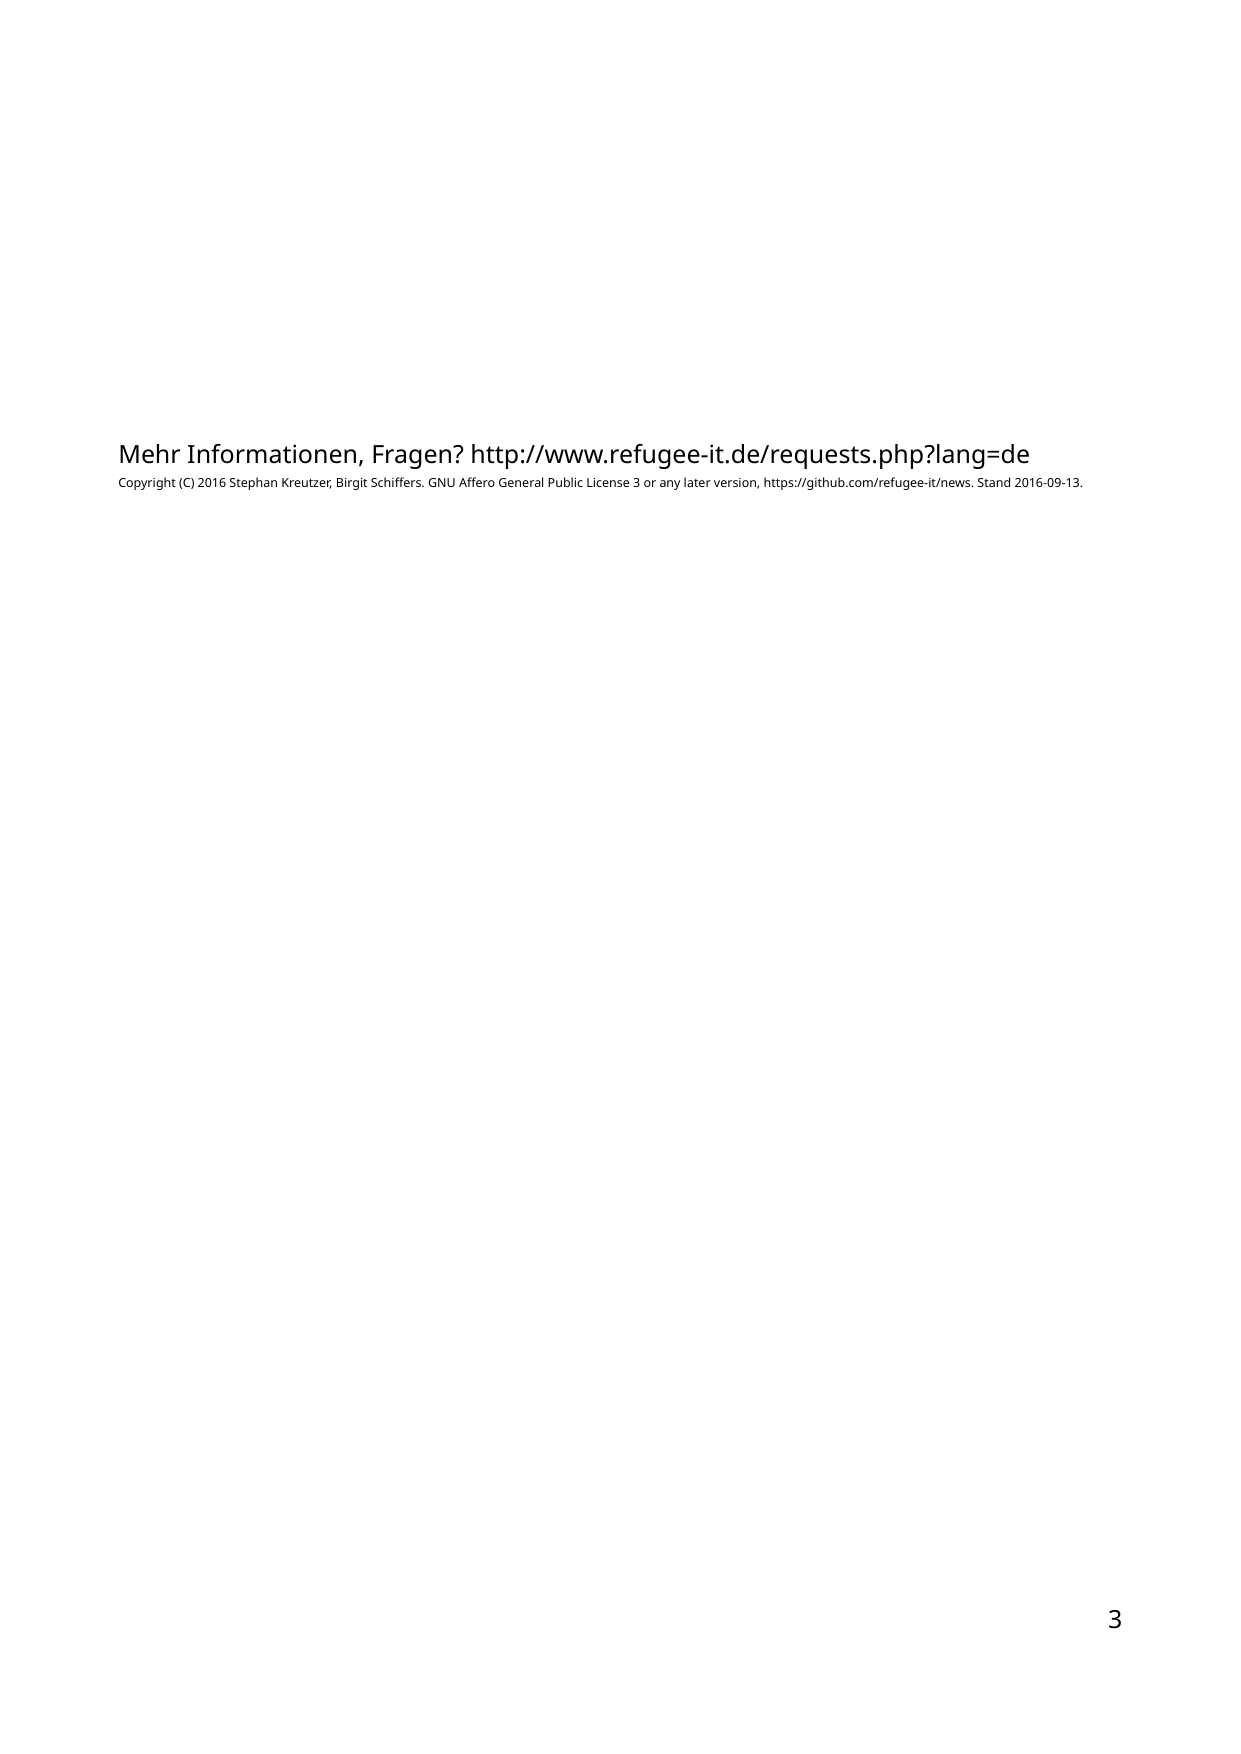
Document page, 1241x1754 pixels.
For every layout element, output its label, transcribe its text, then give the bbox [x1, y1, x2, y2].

text Mehr Informationen, Fragen? http://www.refugee-it.de/requests.php?lang=de Copyright (C) 2016 Stephan Kreutzer, Birgit Schiffers. GNU Affero General Public License 3 or any later version, https://github.com/refugee-it/news. Stand 2016-09-13. [118, 437, 1122, 491]
